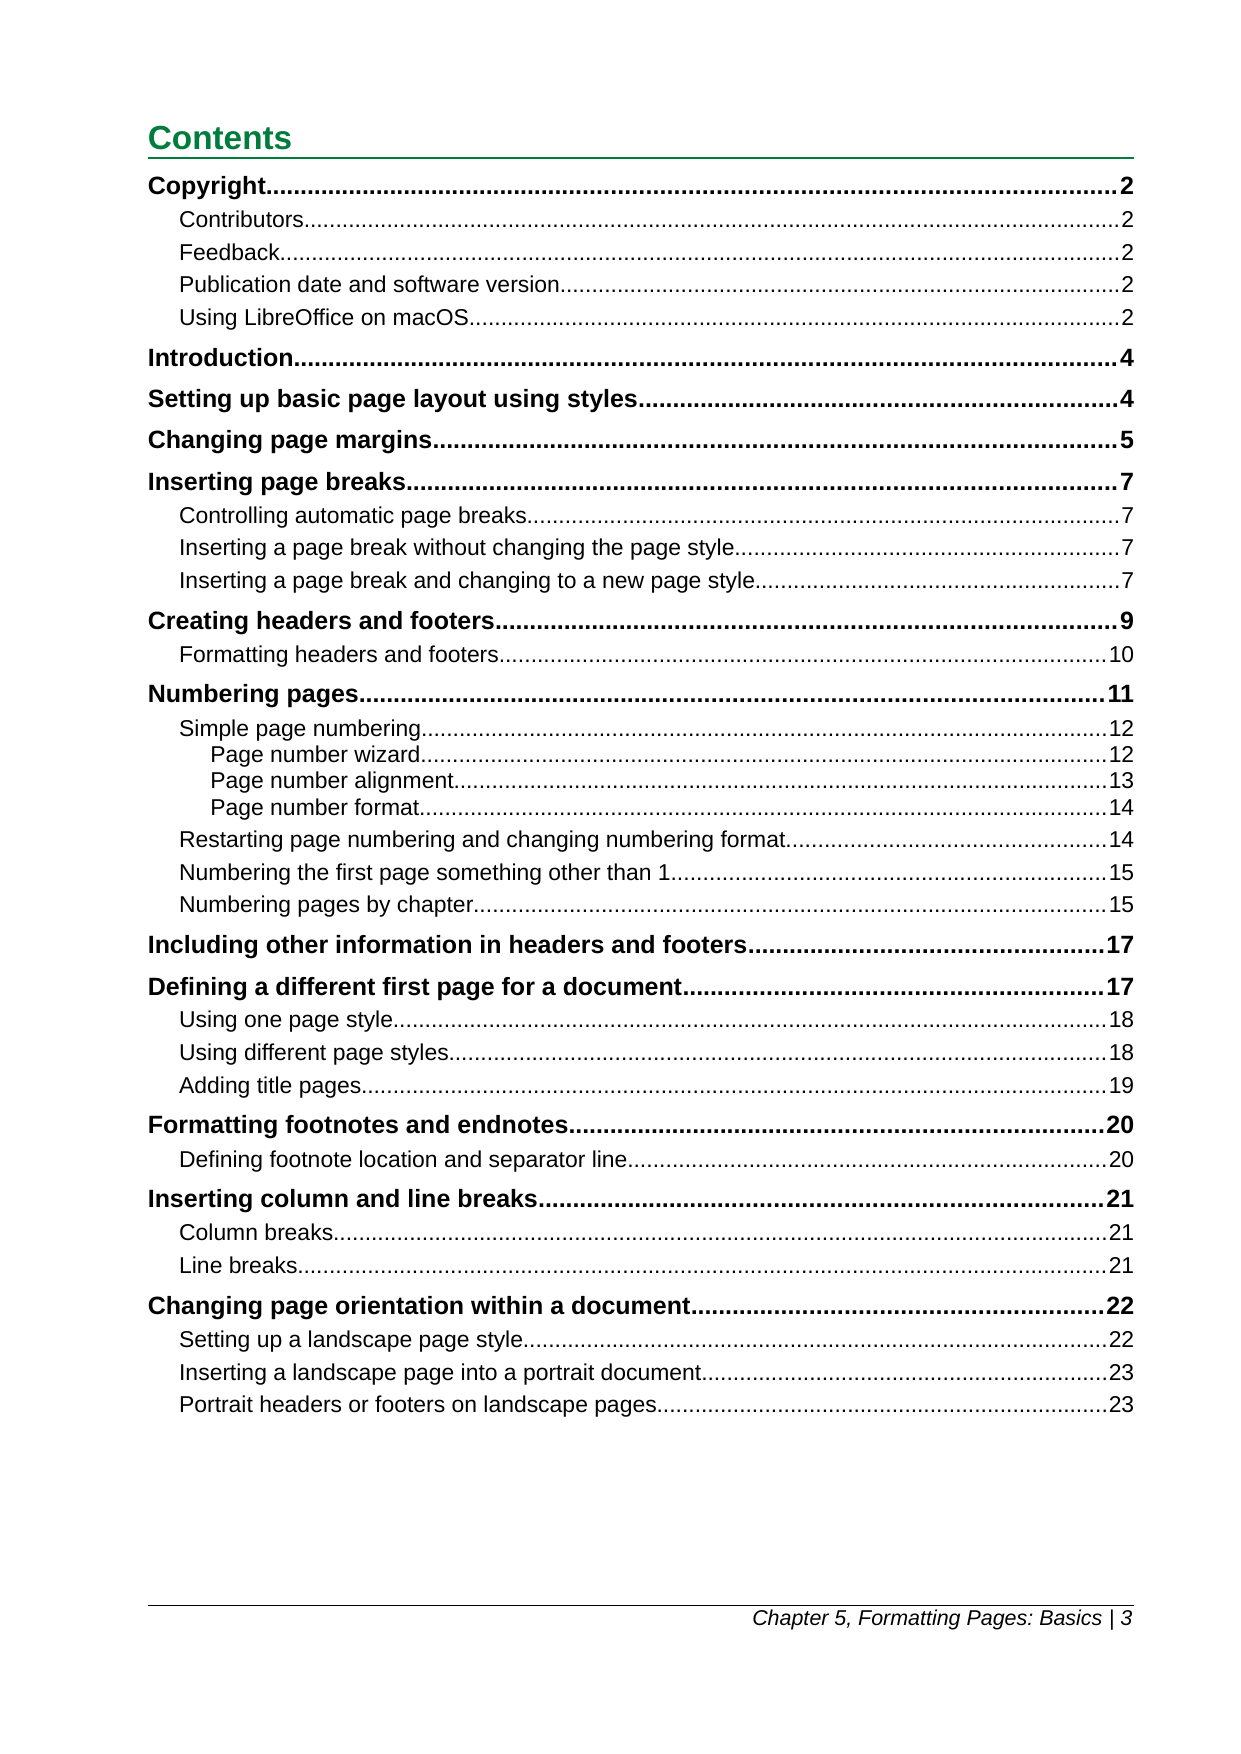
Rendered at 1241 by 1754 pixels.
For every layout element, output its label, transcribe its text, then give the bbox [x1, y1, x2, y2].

text Inserting a page break without changing the page style 7 [179, 534, 1134, 561]
text Publication date and software version 2 [179, 271, 1134, 298]
text Defining footnote location and separator line 20 [179, 1146, 1134, 1172]
text Formatting headers and footers 10 [179, 641, 1134, 667]
text Copyright 2 [148, 171, 1134, 200]
text Inserting column and line breaks 21 [148, 1184, 1134, 1213]
text Using one page style 18 [179, 1006, 1134, 1033]
text Restarting page numbering and changing numbering format 14 [179, 826, 1134, 852]
text Feedback 2 [179, 239, 1134, 265]
text Setting up a landscape page style 22 [179, 1326, 1134, 1352]
text Numbering the first page something other than 1 15 [179, 859, 1134, 885]
text Numbering pages 11 [148, 679, 1134, 708]
text Page number format 14 [210, 793, 1134, 820]
text Inserting page breaks 7 [148, 467, 1134, 495]
subtitle Contents [148, 118, 1134, 157]
text Setting up basic page layout using styles 4 [148, 384, 1134, 413]
text Defining a different first page for a document 17 [148, 971, 1134, 1000]
text Portrait headers or footers on landscape pages 23 [179, 1391, 1134, 1417]
text Adding title pages 19 [179, 1072, 1134, 1098]
text Contributors 2 [179, 206, 1134, 232]
text Simple page numbering 12 [179, 714, 1134, 741]
text Using different page styles 18 [179, 1039, 1134, 1065]
text Including other information in headers and footers 17 [148, 930, 1134, 959]
text Changing page margins 5 [148, 425, 1134, 454]
text Inserting a landscape page into a portrait document 23 [179, 1358, 1134, 1385]
text Introduction 4 [148, 343, 1134, 372]
text Column breaks 21 [179, 1219, 1134, 1246]
text Formatting footnotes and endnotes 20 [148, 1111, 1134, 1139]
text Page number alignment 13 [210, 767, 1134, 793]
text Using LibreOffice on macOS 2 [179, 304, 1134, 330]
text Creating headers and footers 9 [148, 606, 1134, 634]
text Changing page orientation within a document 22 [148, 1291, 1134, 1319]
text Controlling automatic page breaks 7 [179, 502, 1134, 528]
text Line breaks 21 [179, 1252, 1134, 1278]
text Page number wizard 12 [210, 741, 1134, 767]
text Numbering pages by chapter 15 [179, 891, 1134, 918]
text Inserting a page break and changing to a new page style 7 [179, 567, 1134, 593]
